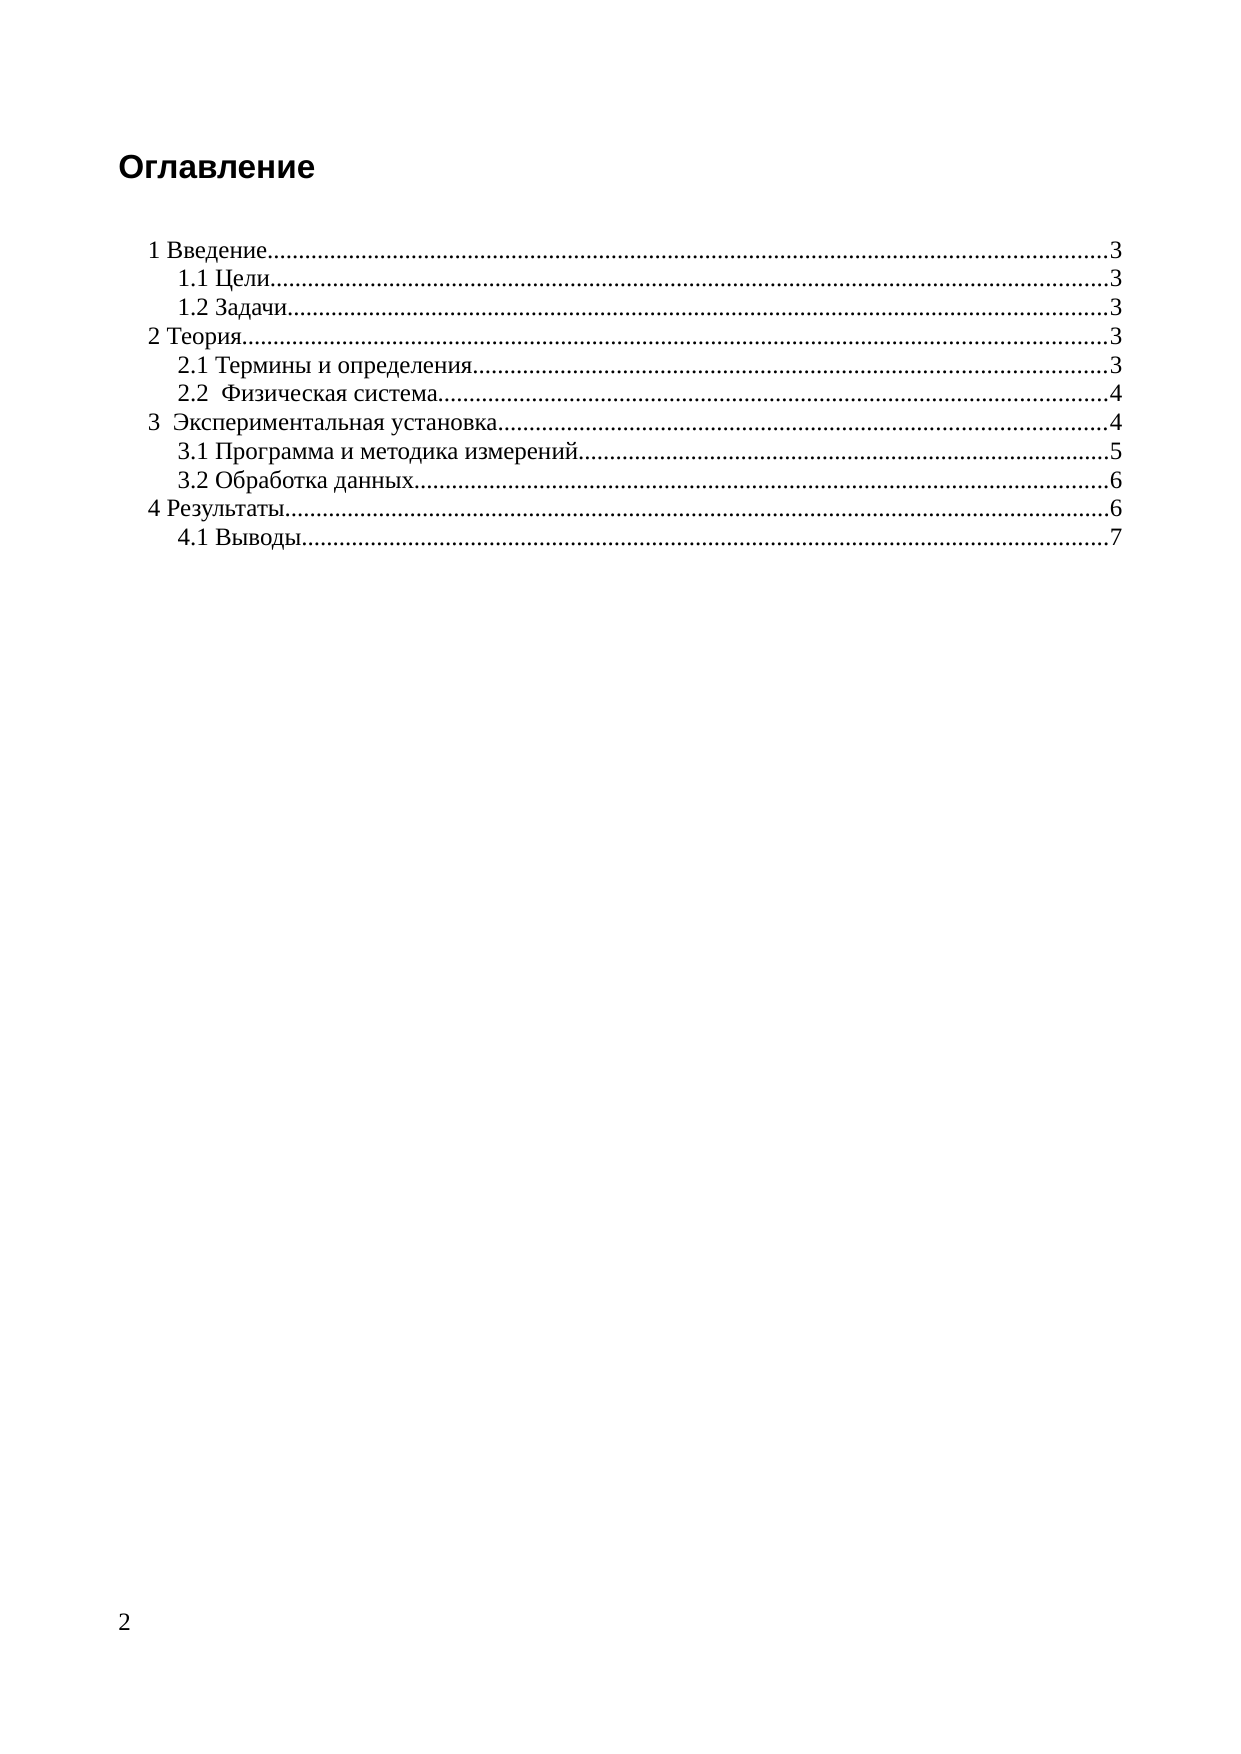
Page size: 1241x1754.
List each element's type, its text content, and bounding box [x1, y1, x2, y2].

subtitle Оглавление [118, 148, 1122, 186]
text 4 Результаты 6 [148, 493, 1122, 522]
text 4.1 Выводы 7 [177, 522, 1122, 551]
text 2 Теория 3 [148, 321, 1122, 350]
text 1.2 Задачи 3 [177, 292, 1122, 321]
text 1.1 Цели 3 [177, 263, 1122, 292]
text 1 Введение 3 [148, 235, 1122, 263]
text 2.1 Термины и определения 3 [177, 350, 1122, 378]
text 2.2 Физическая система 4 [177, 378, 1122, 407]
text 3.2 Обработка данных 6 [177, 465, 1122, 493]
text 3 Экспериментальная установка 4 [148, 407, 1122, 436]
text 3.1 Программа и методика измерений 5 [177, 436, 1122, 465]
